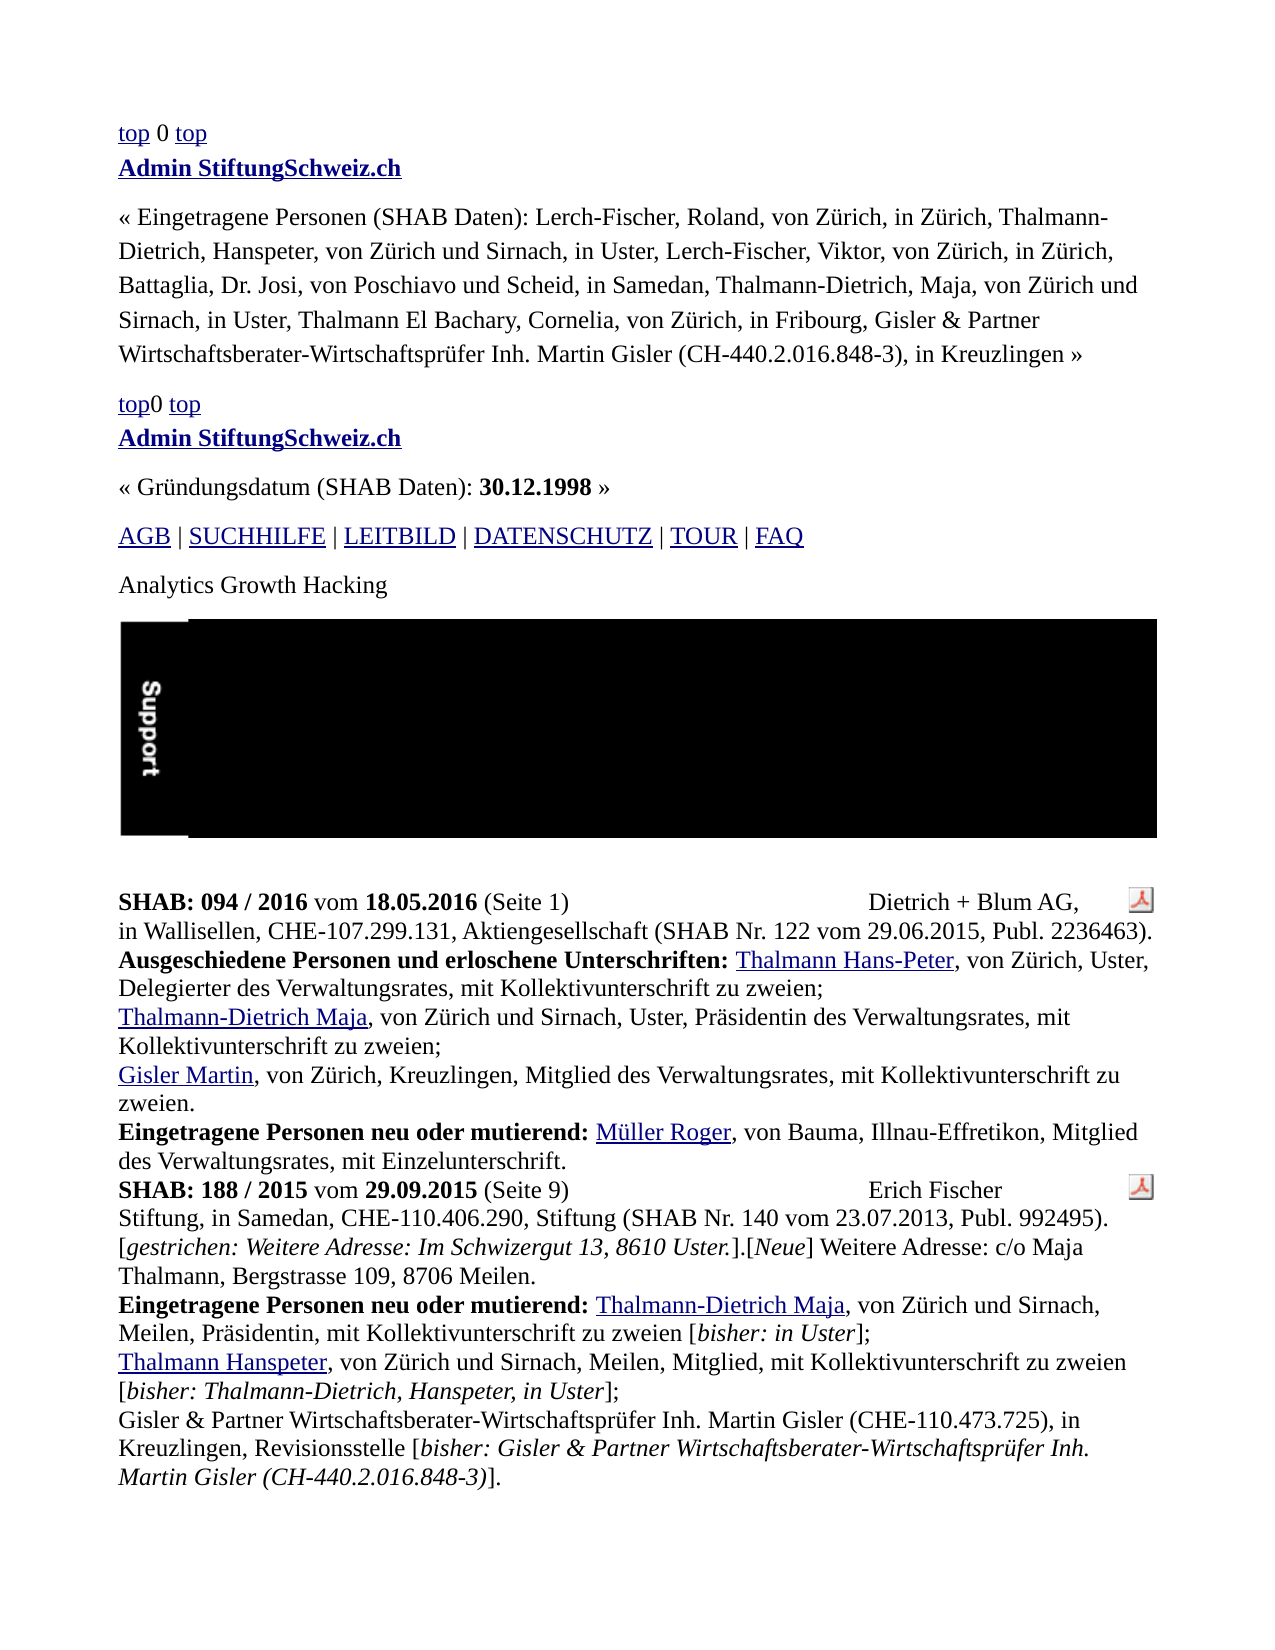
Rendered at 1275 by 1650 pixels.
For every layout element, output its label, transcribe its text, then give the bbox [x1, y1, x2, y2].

picture [1128, 887, 1154, 913]
text Admin StiftungSchweiz.ch [118, 153, 1157, 181]
text top 0 top [118, 118, 1157, 147]
text « Eingetragene Personen (SHAB Daten): Lerch-Fischer, Roland, von Zürich, in Zürich, Thalmann-Dietrich, Hanspeter, von Zürich und Sirnach, in Uster, Lerch-Fischer, Viktor, von Zürich, in Zürich, Battaglia, Dr. Josi, von Poschiavo und Scheid, in Samedan, Thalmann-Dietrich, Maja, von Zürich und Sirnach, in Uster, Thalmann El Bachary, Cornelia, von Zürich, in Fribourg, Gisler & Partner Wirtschaftsberater-Wirtschaftsprüfer Inh. Martin Gisler (CH-440.2.016.848-3), in Kreuzlingen » [118, 202, 1157, 368]
text top0 top [118, 389, 1157, 417]
picture [118, 619, 189, 839]
text SHAB: 188 / 2015 vom 29.09.2015 (Seite 9) [118, 1175, 868, 1203]
text Analytics Growth Hacking [118, 570, 1157, 599]
text Erich Fischer Stiftung, in Samedan, CHE-110.406.290, Stiftung (SHAB Nr. 140 vom 23.07.2013, Publ. 992495). [gestrichen: Weitere Adresse: Im Schwizergut 13, 8610 Uster.].[Neue] Weitere Adresse: c/o Maja Thalmann, Bergstrasse 109, 8706 Meilen. Eingetragene Personen neu oder mutierend: Thalmann-Dietrich Maja, von Zürich und Sirnach, Meilen, Präsidentin, mit Kollektivunterschrift zu zweien [bisher: in Uster]; Thalmann Hanspeter, von Zürich und Sirnach, Meilen, Mitglied, mit Kollektivunterschrift zu zweien [bisher: Thalmann-Dietrich, Hanspeter, in Uster]; Gisler & Partner Wirtschaftsberater-Wirtschaftsprüfer Inh. Martin Gisler (CHE-110.473.725), in Kreuzlingen, Revisionsstelle [bisher: Gisler & Partner Wirtschaftsberater-Wirtschaftsprüfer Inh. Martin Gisler (CH-440.2.016.848-3)]. [118, 1175, 1157, 1491]
text « Gründungsdatum (SHAB Daten): 30.12.1998 » [118, 472, 1157, 501]
picture [1128, 1174, 1154, 1200]
text SHAB: 094 / 2016 vom 18.05.2016 (Seite 1) [118, 887, 868, 916]
text Admin StiftungSchweiz.ch [118, 423, 1157, 452]
text AGB | SUCHHILFE | LEITBILD | DATENSCHUTZ | TOUR | FAQ [118, 521, 1157, 550]
text Dietrich + Blum AG, in Wallisellen, CHE-107.299.131, Aktiengesellschaft (SHAB Nr. 122 vom 29.06.2015, Publ. 2236463). Ausgeschiedene Personen und erloschene Unterschriften: Thalmann Hans-Peter, von Zürich, Uster, Delegierter des Verwaltungsrates, mit Kollektivunterschrift zu zweien; Thalmann-Dietrich Maja, von Zürich und Sirnach, Uster, Präsidentin des Verwaltungsrates, mit Kollektivunterschrift zu zweien; Gisler Martin, von Zürich, Kreuzlingen, Mitglied des Verwaltungsrates, mit Kollektivunterschrift zu zweien. Eingetragene Personen neu oder mutierend: Müller Roger, von Bauma, Illnau-Effretikon, Mitglied des Verwaltungsrates, mit Einzelunterschrift. [118, 887, 1157, 1175]
